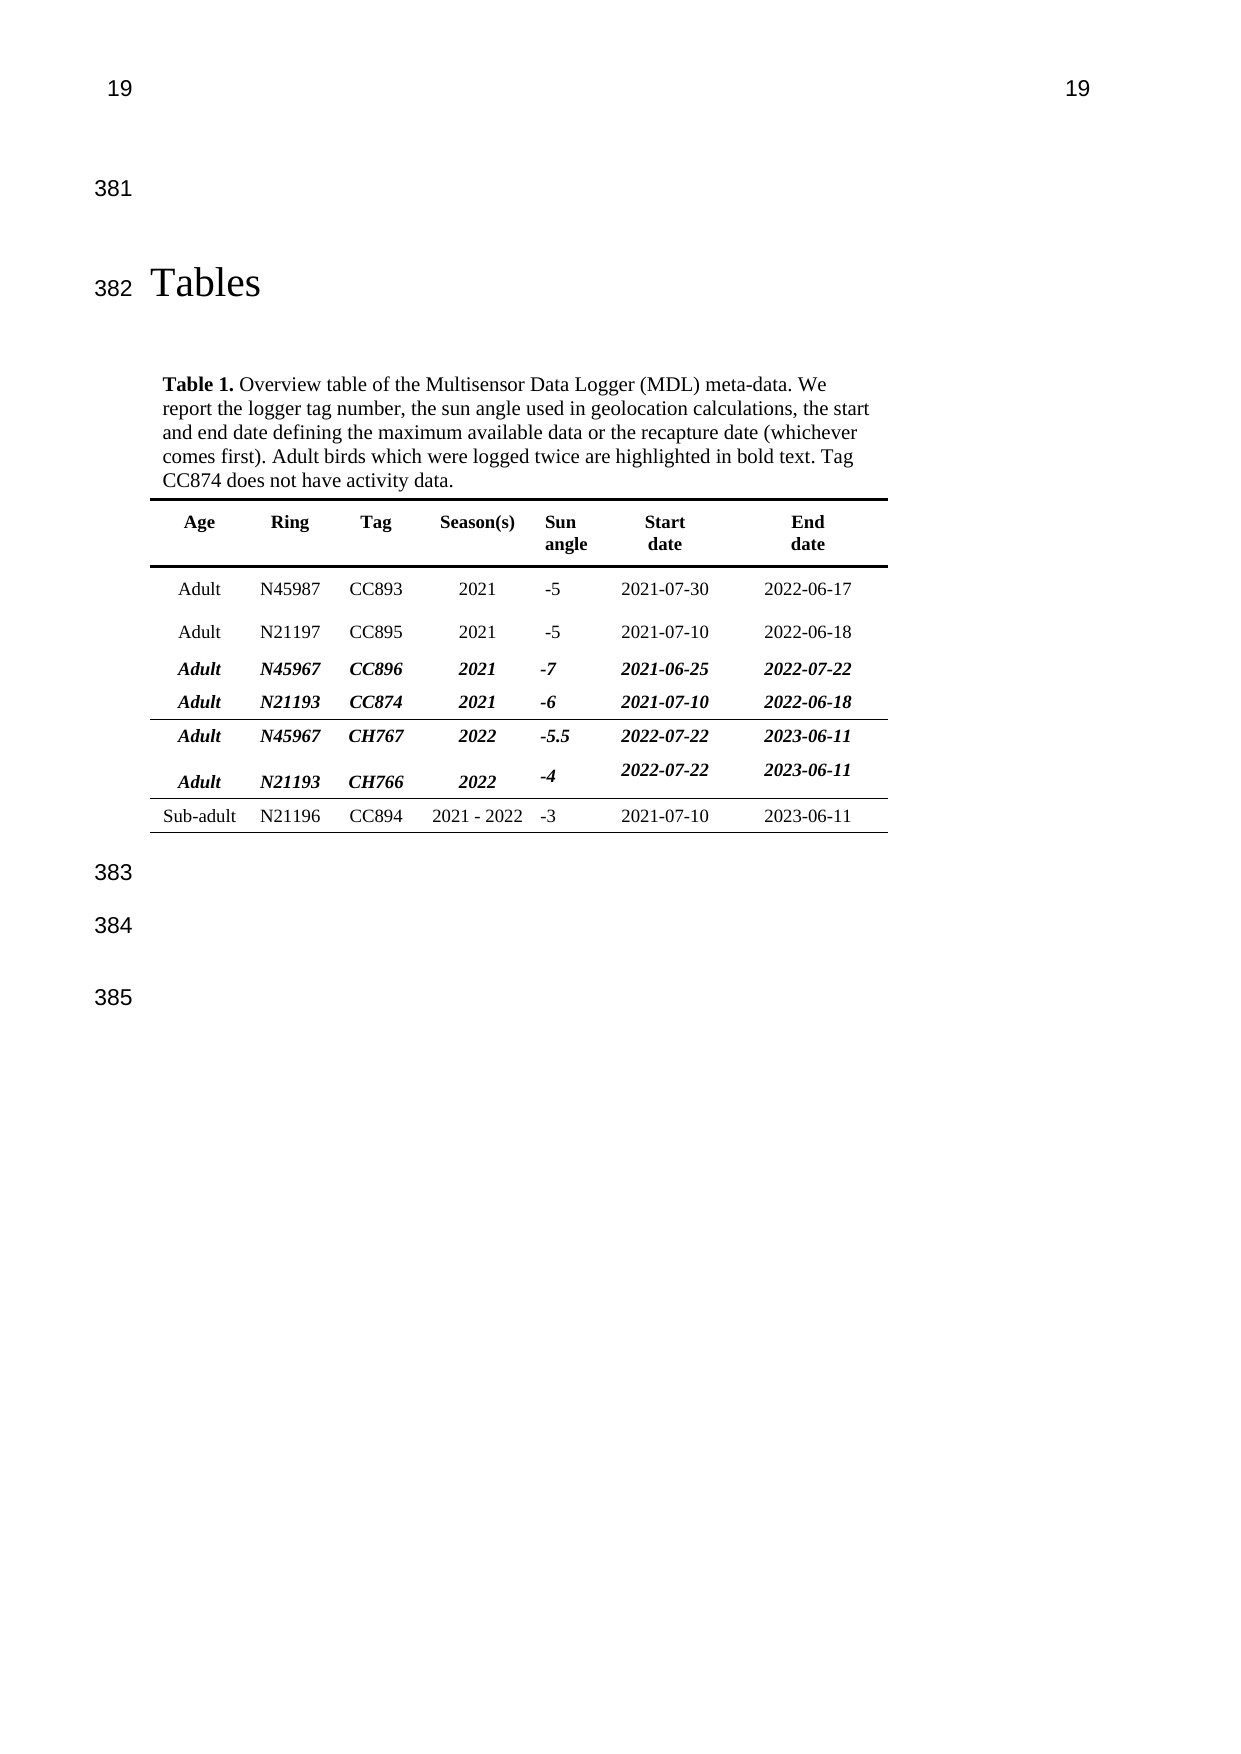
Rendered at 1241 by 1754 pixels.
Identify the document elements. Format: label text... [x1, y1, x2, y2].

table_cell 2021 [420, 568, 534, 610]
table_cell Adult [150, 653, 248, 686]
table_cell Adult [150, 568, 248, 610]
table_cell CC894 [331, 799, 420, 832]
table_cell N21197 [249, 610, 331, 653]
table_cell Season(s) [420, 501, 534, 565]
table_cell -7 [534, 653, 602, 686]
table_cell CH766 [331, 753, 420, 798]
table_cell Sub-adult [150, 799, 248, 832]
table_cell Adult [150, 686, 248, 719]
table_cell Start date [602, 501, 728, 565]
table_header Table 1. Overview table of the Multisensor Data Logger (MDL) meta-data. We report the logger tag number, the sun angle used in geolocation calculations, the start and end date defining the maximum available data or the recapture date (whichever comes first). Adult birds which were logged twice are highlighted in bold text. Tag CC874 does not have activity data. [150, 366, 887, 498]
table_cell 2023-06-11 [728, 753, 887, 798]
table_cell N21193 [249, 753, 331, 798]
table_cell N21193 [249, 686, 331, 719]
table_cell End date [728, 501, 887, 565]
table_cell Adult [150, 753, 248, 798]
table_cell 2021 [420, 610, 534, 653]
table_cell N45987 [249, 568, 331, 610]
table_cell 2021-07-10 [602, 610, 728, 653]
table_cell -5 [534, 568, 602, 610]
table_cell CC896 [331, 653, 420, 686]
table_cell 2022-07-22 [602, 720, 728, 753]
table_cell Tag [331, 501, 420, 565]
table_cell CH767 [331, 720, 420, 753]
table_cell 2021-07-10 [602, 686, 728, 719]
table_cell 2022 [420, 753, 534, 798]
table_cell Ring [249, 501, 331, 565]
table_cell N21196 [249, 799, 331, 832]
table_cell -5 [534, 610, 602, 653]
table_cell 2021 - 2022 [420, 799, 534, 832]
table_cell 2023-06-11 [728, 799, 887, 832]
table_cell 2022-07-22 [728, 653, 887, 686]
table_cell -6 [534, 686, 602, 719]
table_cell -5.5 [534, 720, 602, 753]
table_cell CC893 [331, 568, 420, 610]
table_cell 2022-06-17 [728, 568, 887, 610]
table_cell 2021 [420, 686, 534, 719]
table_cell 2022-07-22 [602, 753, 728, 798]
table_cell 2023-06-11 [728, 720, 887, 753]
table_cell Sun angle [534, 501, 602, 565]
table_cell 2021 [420, 653, 534, 686]
subtitle Tables [150, 257, 1090, 305]
table_cell Age [150, 501, 248, 565]
table_cell 2022 [420, 720, 534, 753]
table_cell 2022-06-18 [728, 610, 887, 653]
table_cell Adult [150, 720, 248, 753]
table_cell -4 [534, 753, 602, 798]
table_cell Adult [150, 610, 248, 653]
table_cell N45967 [249, 653, 331, 686]
table_cell N45967 [249, 720, 331, 753]
table_cell 2021-07-10 [602, 799, 728, 832]
table_cell 2021-06-25 [602, 653, 728, 686]
table_cell CC874 [331, 686, 420, 719]
table_cell CC895 [331, 610, 420, 653]
table_cell -3 [534, 799, 602, 832]
table_cell 2022-06-18 [728, 686, 887, 719]
table_cell 2021-07-30 [602, 568, 728, 610]
